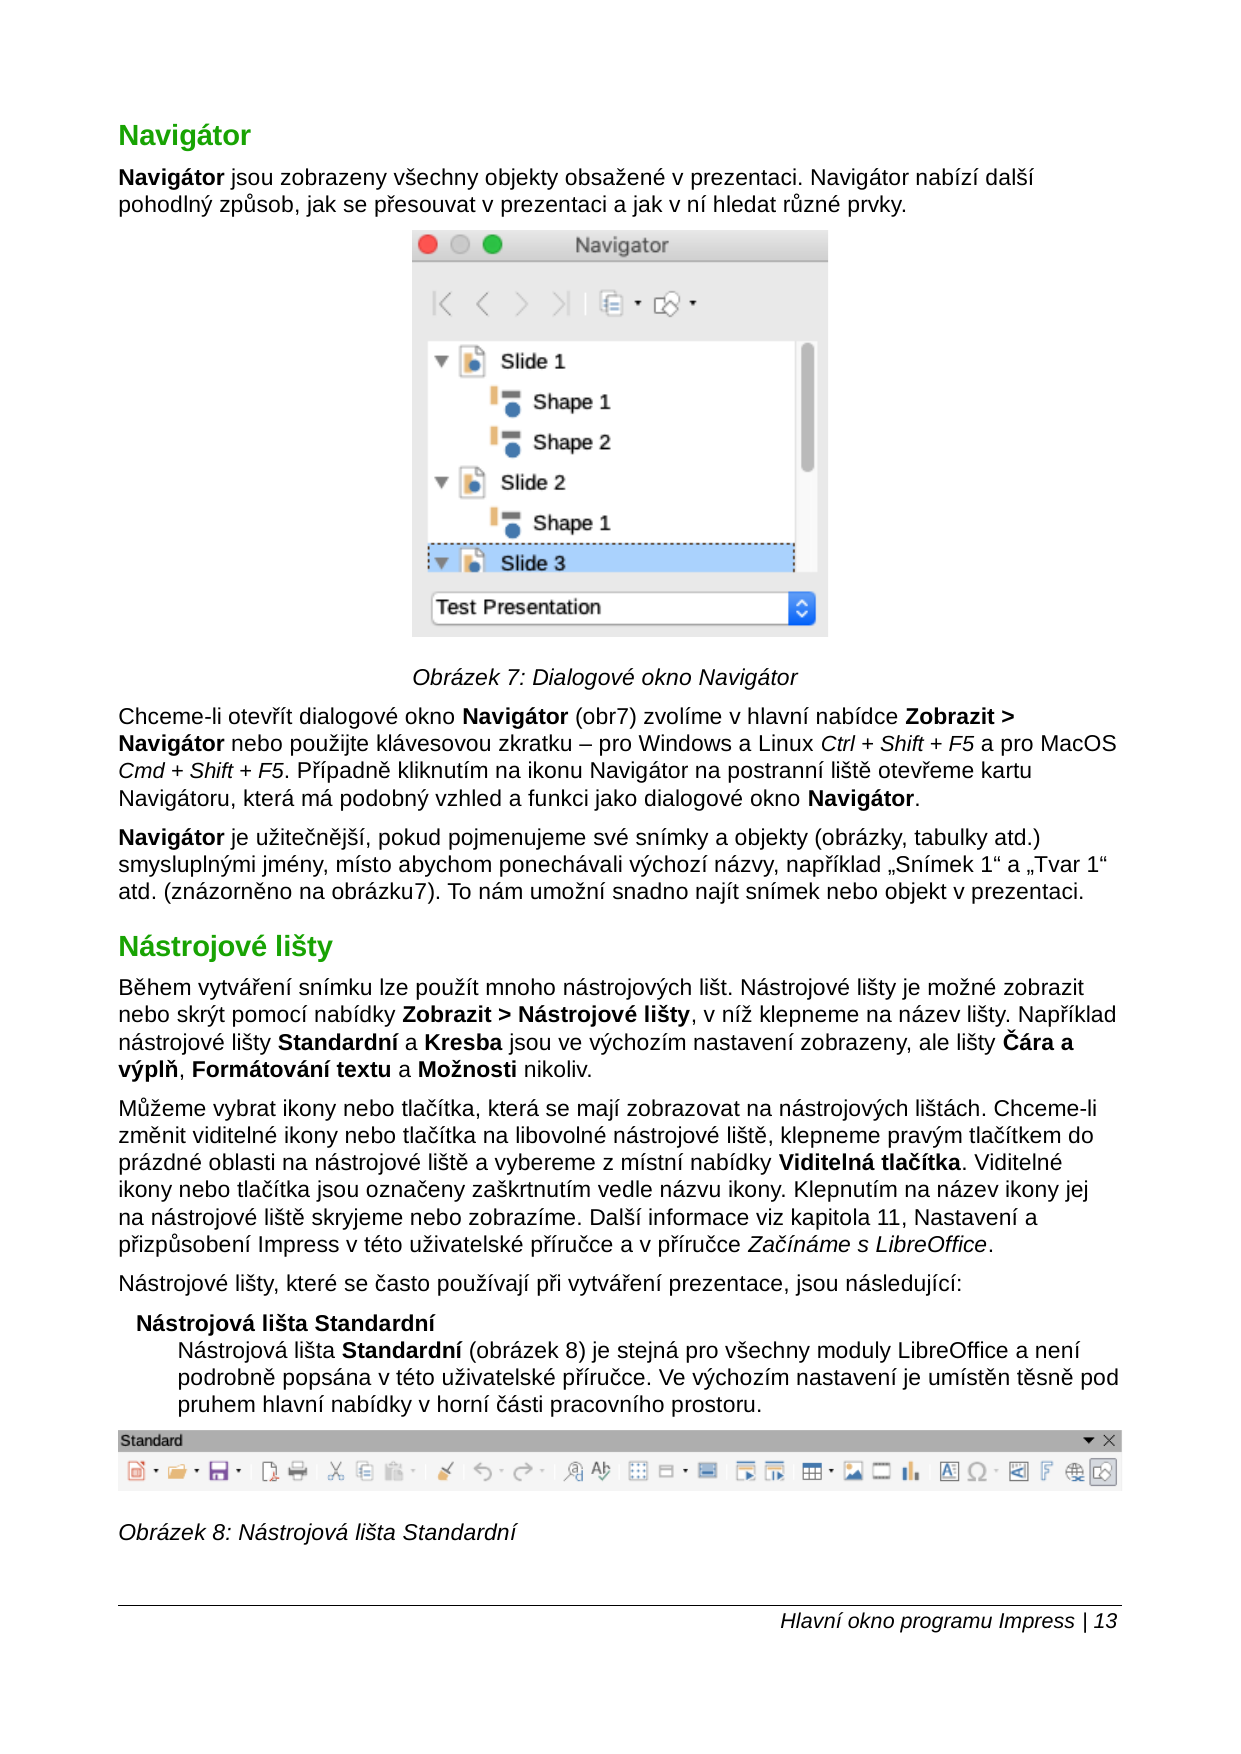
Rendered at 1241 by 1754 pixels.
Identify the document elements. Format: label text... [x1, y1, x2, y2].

text Obrázek 7: Dialogové okno Navigátor [412, 637, 828, 691]
text Obrázek 8: Nástrojová lišta Standardní [118, 1491, 1122, 1545]
picture [118, 1430, 1123, 1491]
text Nástrojová lišta Standardní [136, 1309, 1122, 1336]
subtitle Navigátor [118, 118, 1122, 152]
text Během vytváření snímku lze použít mnoho nástrojových lišt. Nástrojové lišty je možné zobrazit nebo skrýt pomocí nabídky Zobrazit > Nástrojové lišty, v níž klepneme na název lišty. Například nástrojové lišty Standardní a Kresba jsou ve výchozím nastavení zobrazeny, ale lišty Čára a výplň, Formátování textu a Možnosti nikoliv. [118, 974, 1122, 1082]
text Navigátor jsou zobrazeny všechny objekty obsažené v prezentaci. Navigátor nabízí další pohodlný způsob, jak se přesouvat v prezentaci a jak v ní hledat různé prvky. [118, 163, 1122, 218]
text Můžeme vybrat ikony nebo tlačítka, která se mají zobrazovat na nástrojových lištách. Chceme-li změnit viditelné ikony nebo tlačítka na libovolné nástrojové liště, klepneme pravým tlačítkem do prázdné oblasti na nástrojové liště a vybereme z místní nabídky Viditelná tlačítka. Viditelné ikony nebo tlačítka jsou označeny zaškrtnutím vedle názvu ikony. Klepnutím na název ikony jej na nástrojové liště skryjeme nebo zobrazíme. Další informace viz kapitola 11, Nastavení a přizpůsobení Impress v této uživatelské příručce a v příručce Začínáme s LibreOffice. [118, 1094, 1122, 1257]
text Navigátor je užitečnější, pokud pojmenujeme své snímky a objekty (obrázky, tabulky atd.) smysluplnými jmény, místo abychom ponechávali výchozí názvy, například „Snímek 1“ a „Tvar 1“ atd. (znázorněno na obrázku 7). To nám umožní snadno najít snímek nebo objekt v prezentaci. [118, 823, 1122, 905]
text Chceme-li otevřít dialogové okno Navigátor (obr7) zvolíme v hlavní nabídce Zobrazit > Navigátor nebo použijte klávesovou zkratku – pro Windows a Linux Ctrl + Shift + F5 a pro MacOS Cmd + Shift + F5. Případně kliknutím na ikonu Navigátor na postranní liště otevřeme kartu Navigátoru, která má podobný vzhled a funkci jako dialogové okno Navigátor. [118, 703, 1122, 811]
picture [412, 230, 829, 637]
text Nástrojová lišta Standardní (obrázek 8) je stejná pro všechny moduly LibreOffice a není podrobně popsána v této uživatelské příručce. Ve výchozím nastavení je umístěn těsně pod pruhem hlavní nabídky v horní části pracovního prostoru. [177, 1336, 1122, 1417]
subtitle Nástrojové lišty [118, 928, 1122, 962]
text Nástrojové lišty, které se často používají při vytváření prezentace, jsou následující: [118, 1269, 1122, 1297]
